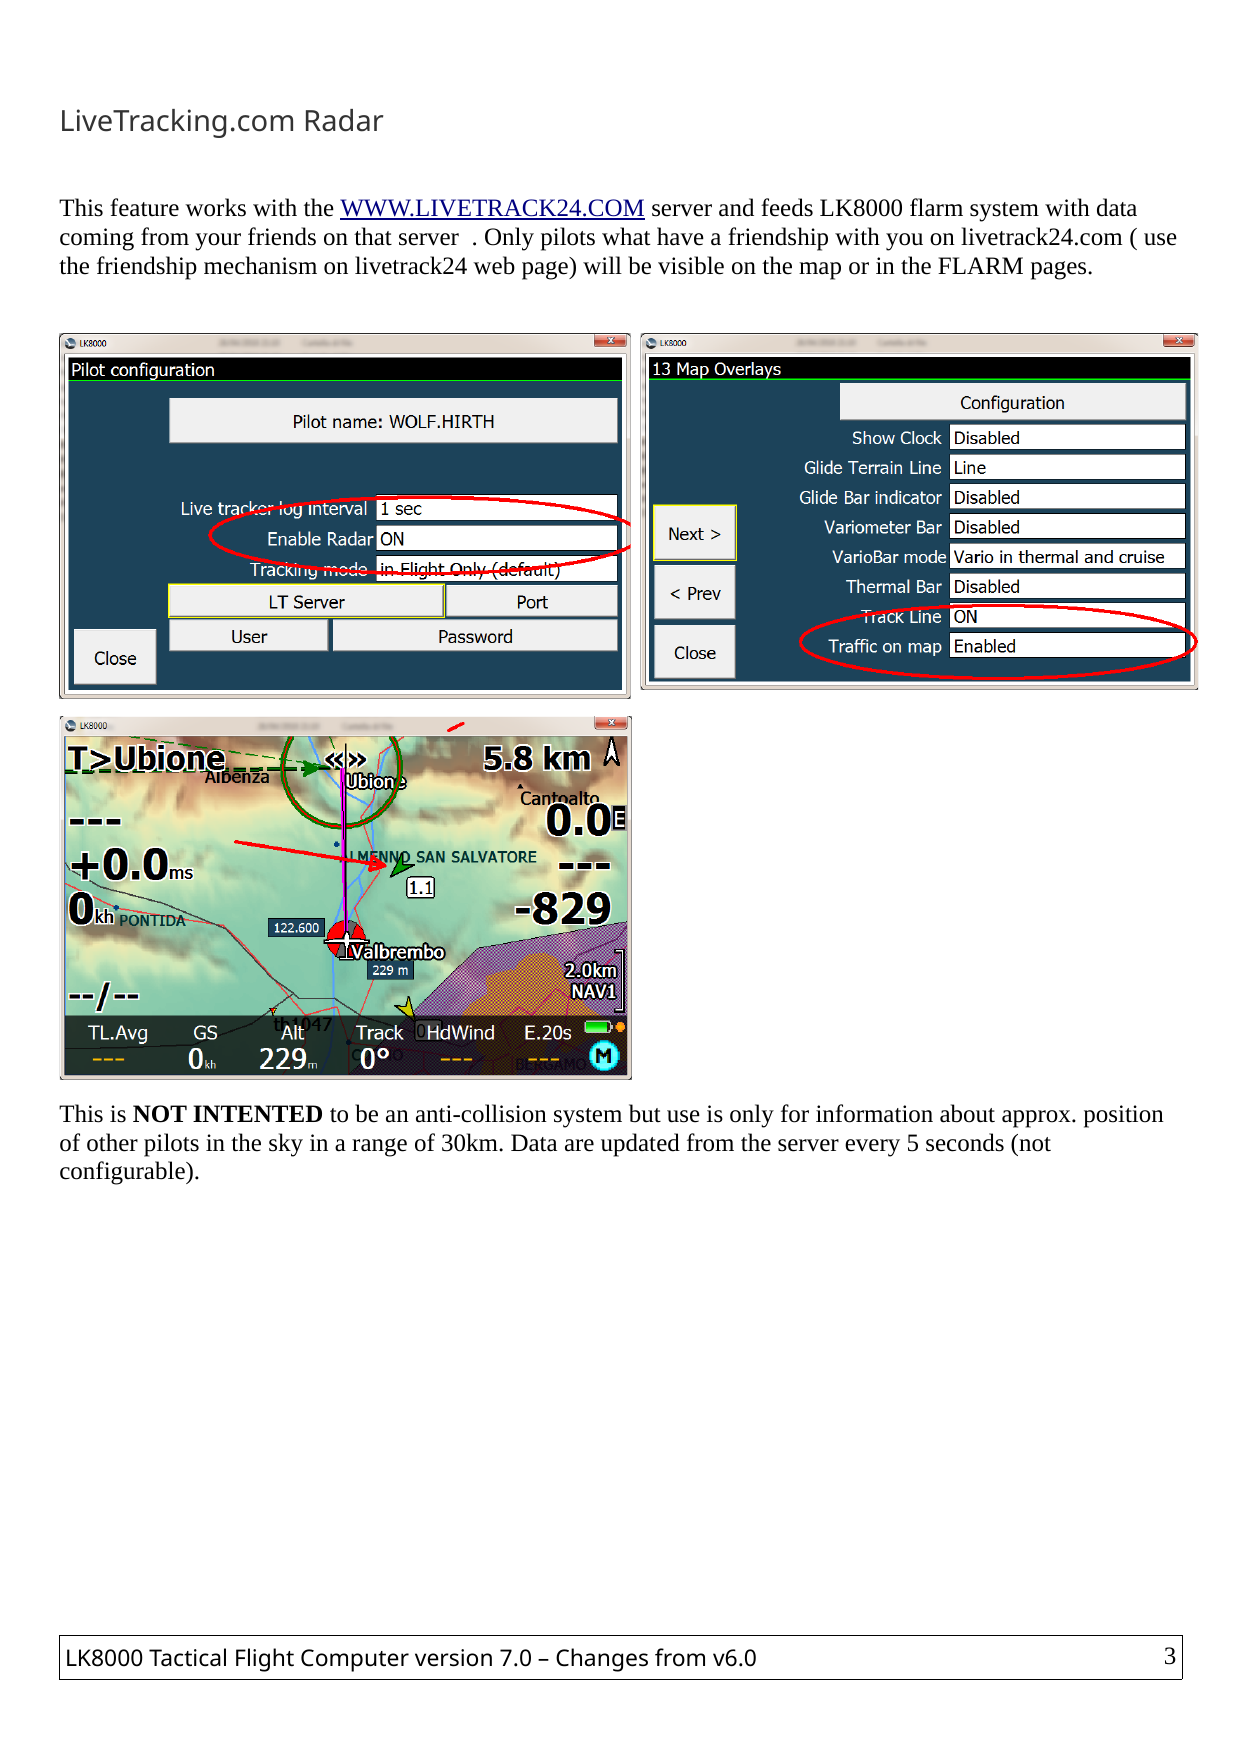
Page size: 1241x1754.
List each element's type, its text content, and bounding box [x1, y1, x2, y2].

subtitle LiveTracking.com Radar [59, 100, 1181, 140]
text This feature works with the WWW.LIVETRACK24.COM server and feeds LK8000 flarm system with data coming from your friends on that server . Only pilots what have a friendship with you on livetrack24.com ( use the friendship mechanism on livetrack24 web page) will be visible on the map or in the FLARM pages. [59, 193, 1181, 280]
text This is NOT INTENTED to be an anti-collision system but use is only for information about approx. position of other pilots in the sky in a range of 30km. Data are updated from the server every 5 seconds (not configurable). [59, 1099, 1181, 1185]
